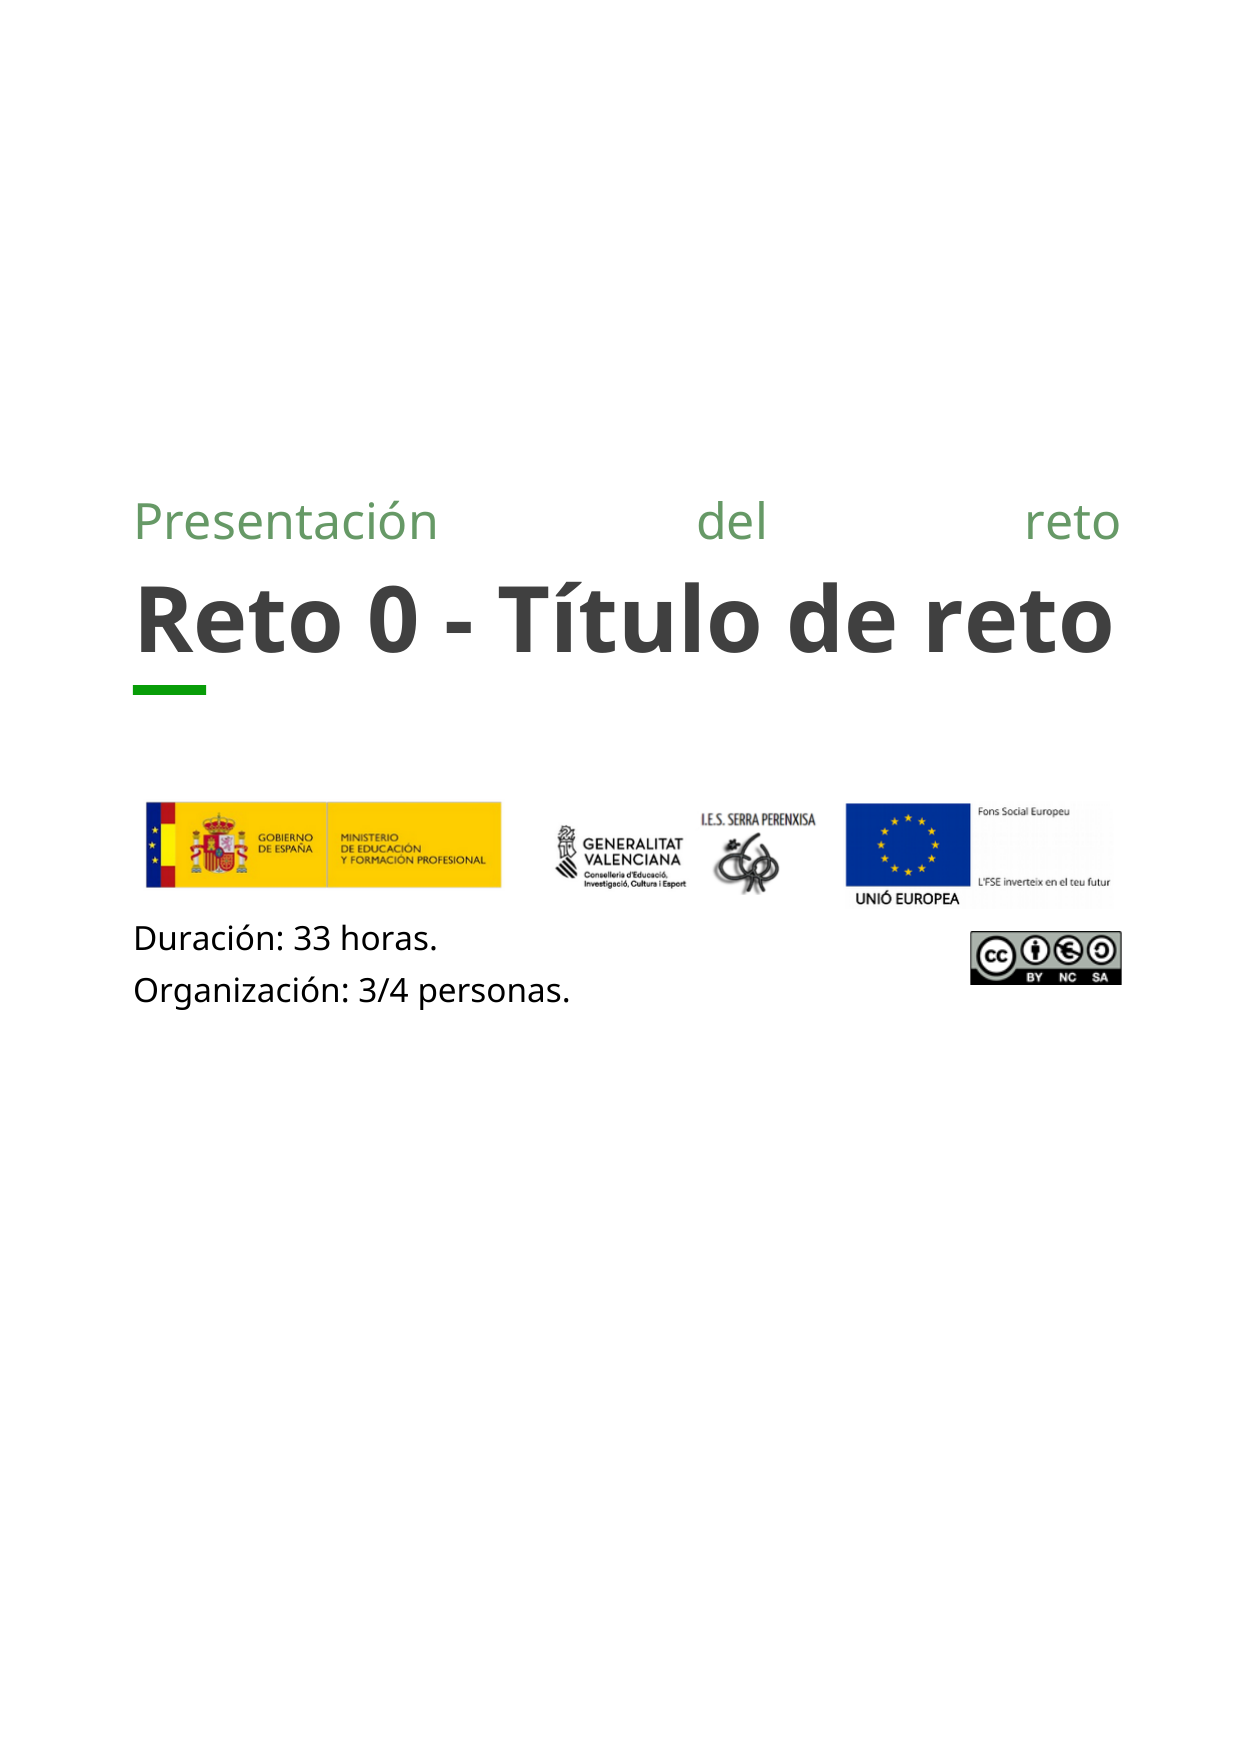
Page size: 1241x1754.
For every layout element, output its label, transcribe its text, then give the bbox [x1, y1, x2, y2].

picture [132, 783, 1122, 909]
text Organización: 3/4 personas. [133, 966, 1122, 1012]
text Duración: 33 horas. [133, 914, 1122, 960]
picture [132, 685, 207, 695]
title Presentación del reto Reto 0 - Título de reto [133, 486, 1122, 679]
picture [970, 931, 1122, 985]
